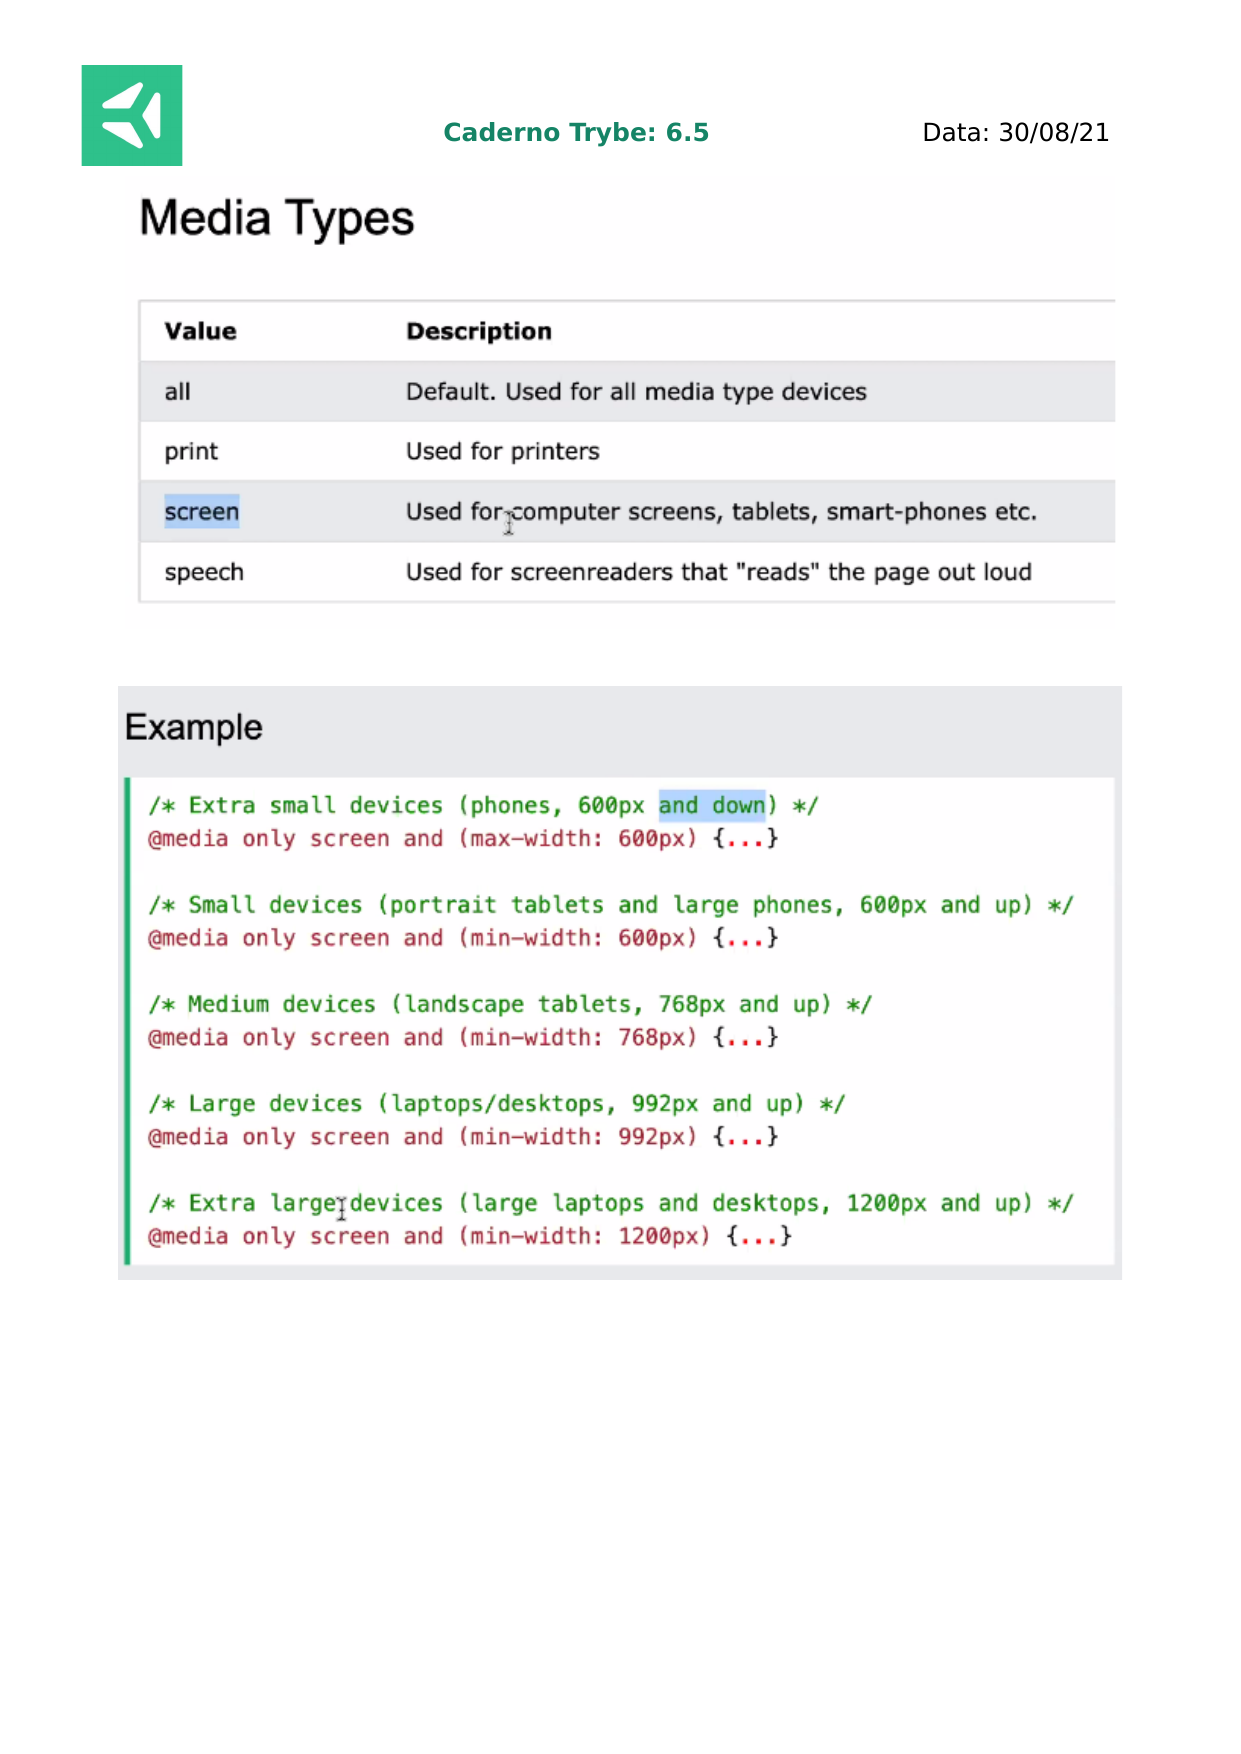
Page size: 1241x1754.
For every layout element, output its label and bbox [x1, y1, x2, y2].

picture [118, 686, 1123, 1280]
picture [124, 176, 1116, 629]
picture [81, 65, 183, 166]
